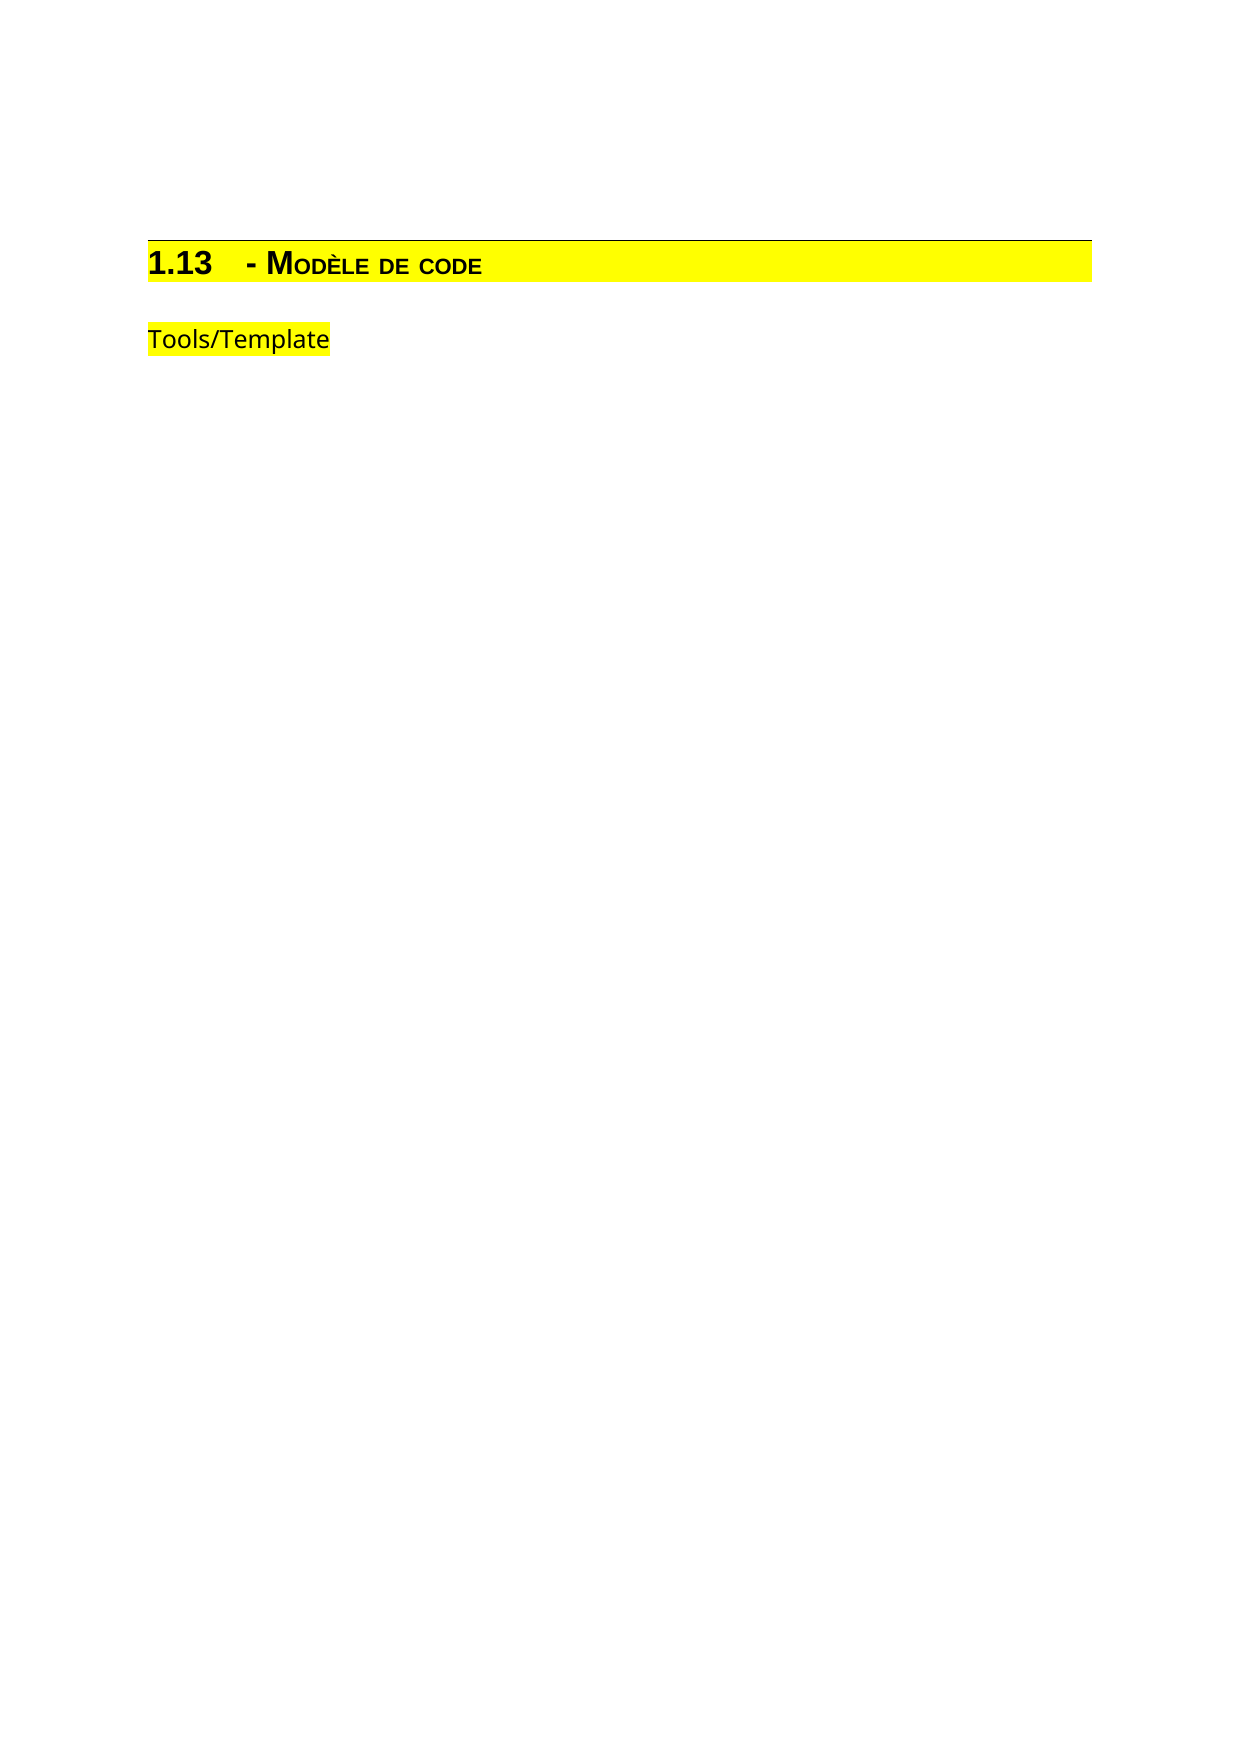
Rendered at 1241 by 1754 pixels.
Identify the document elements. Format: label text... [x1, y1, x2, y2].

text Tools/Template [148, 322, 1092, 356]
subtitle - Modèle de code [148, 241, 1092, 282]
